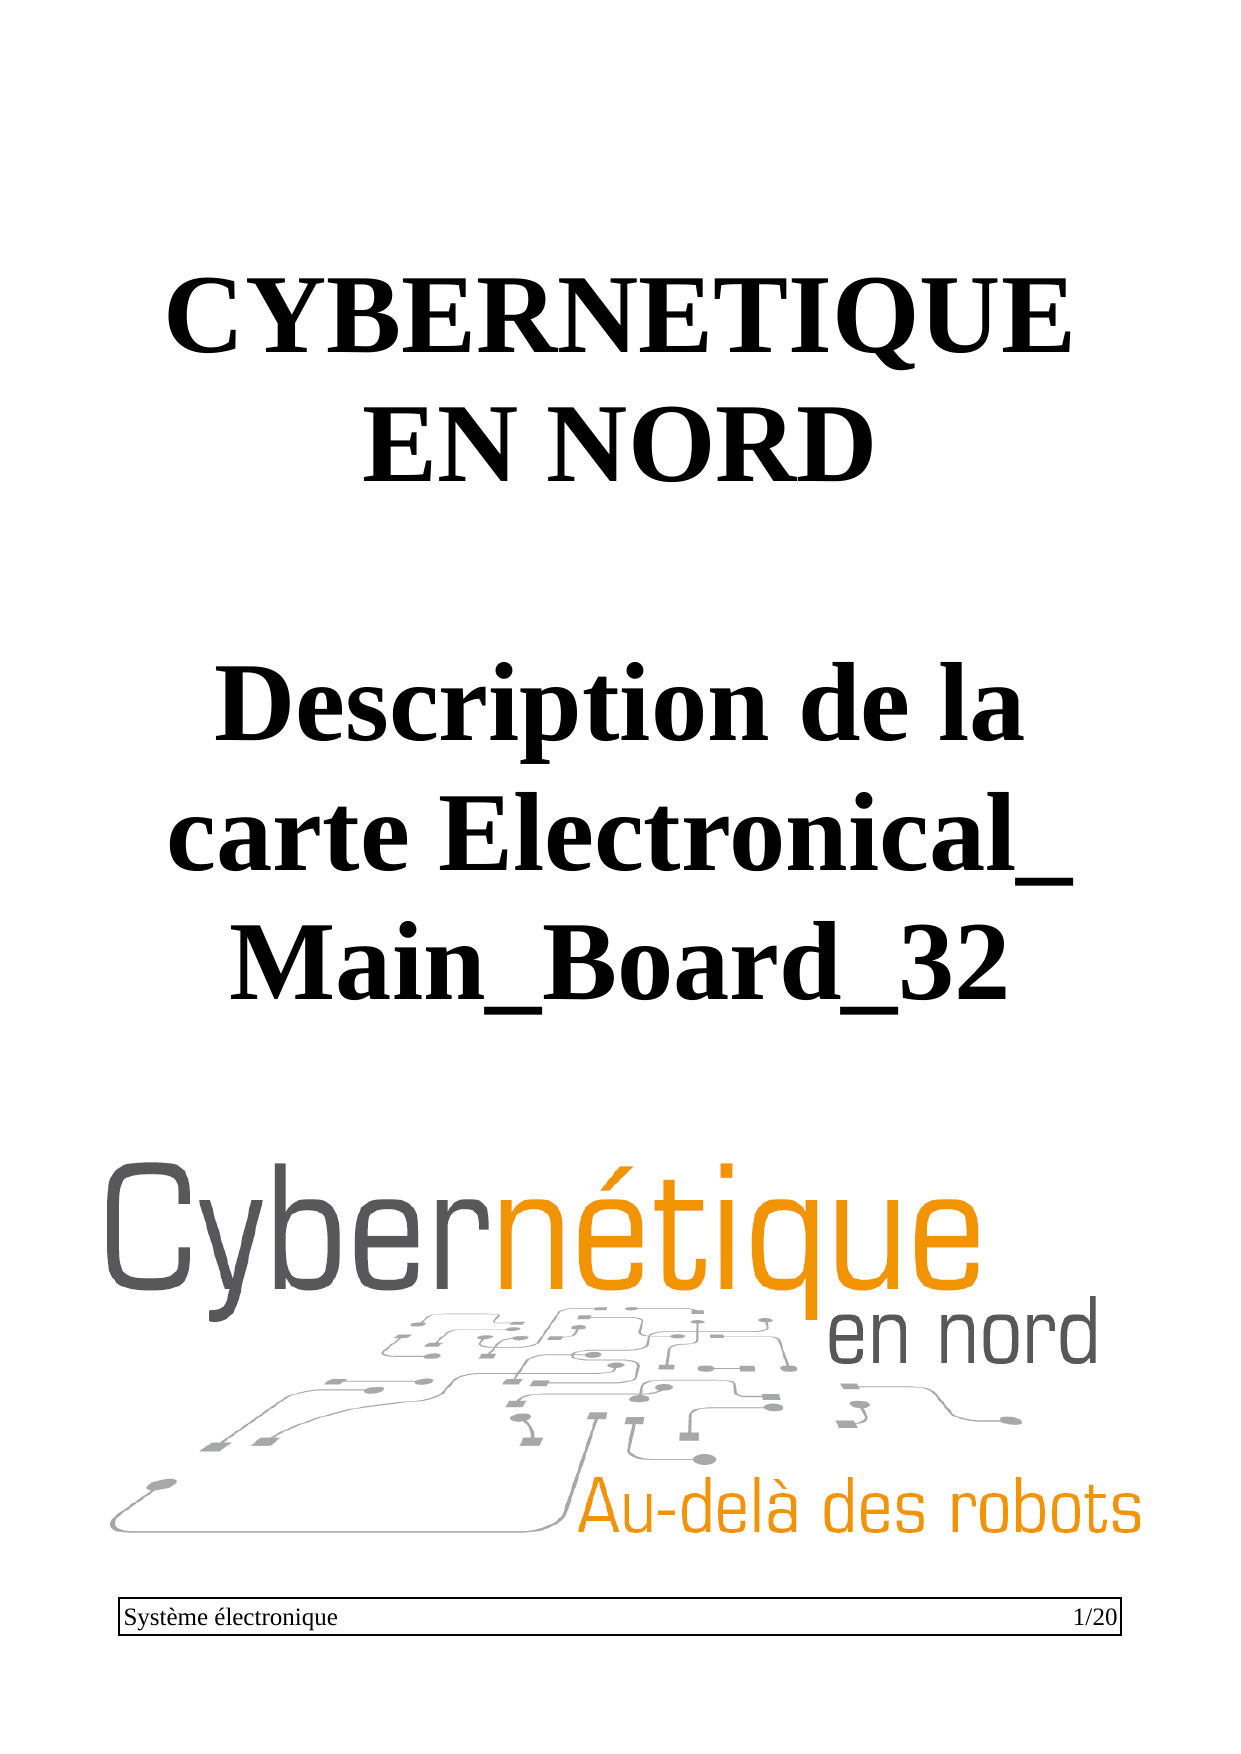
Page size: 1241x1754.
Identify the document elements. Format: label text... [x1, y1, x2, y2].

picture [101, 1157, 1141, 1539]
text Description de la carte Electronical_ Main_Board_32 [118, 636, 1122, 1024]
text CYBERNETIQUE EN NORD [118, 247, 1122, 506]
